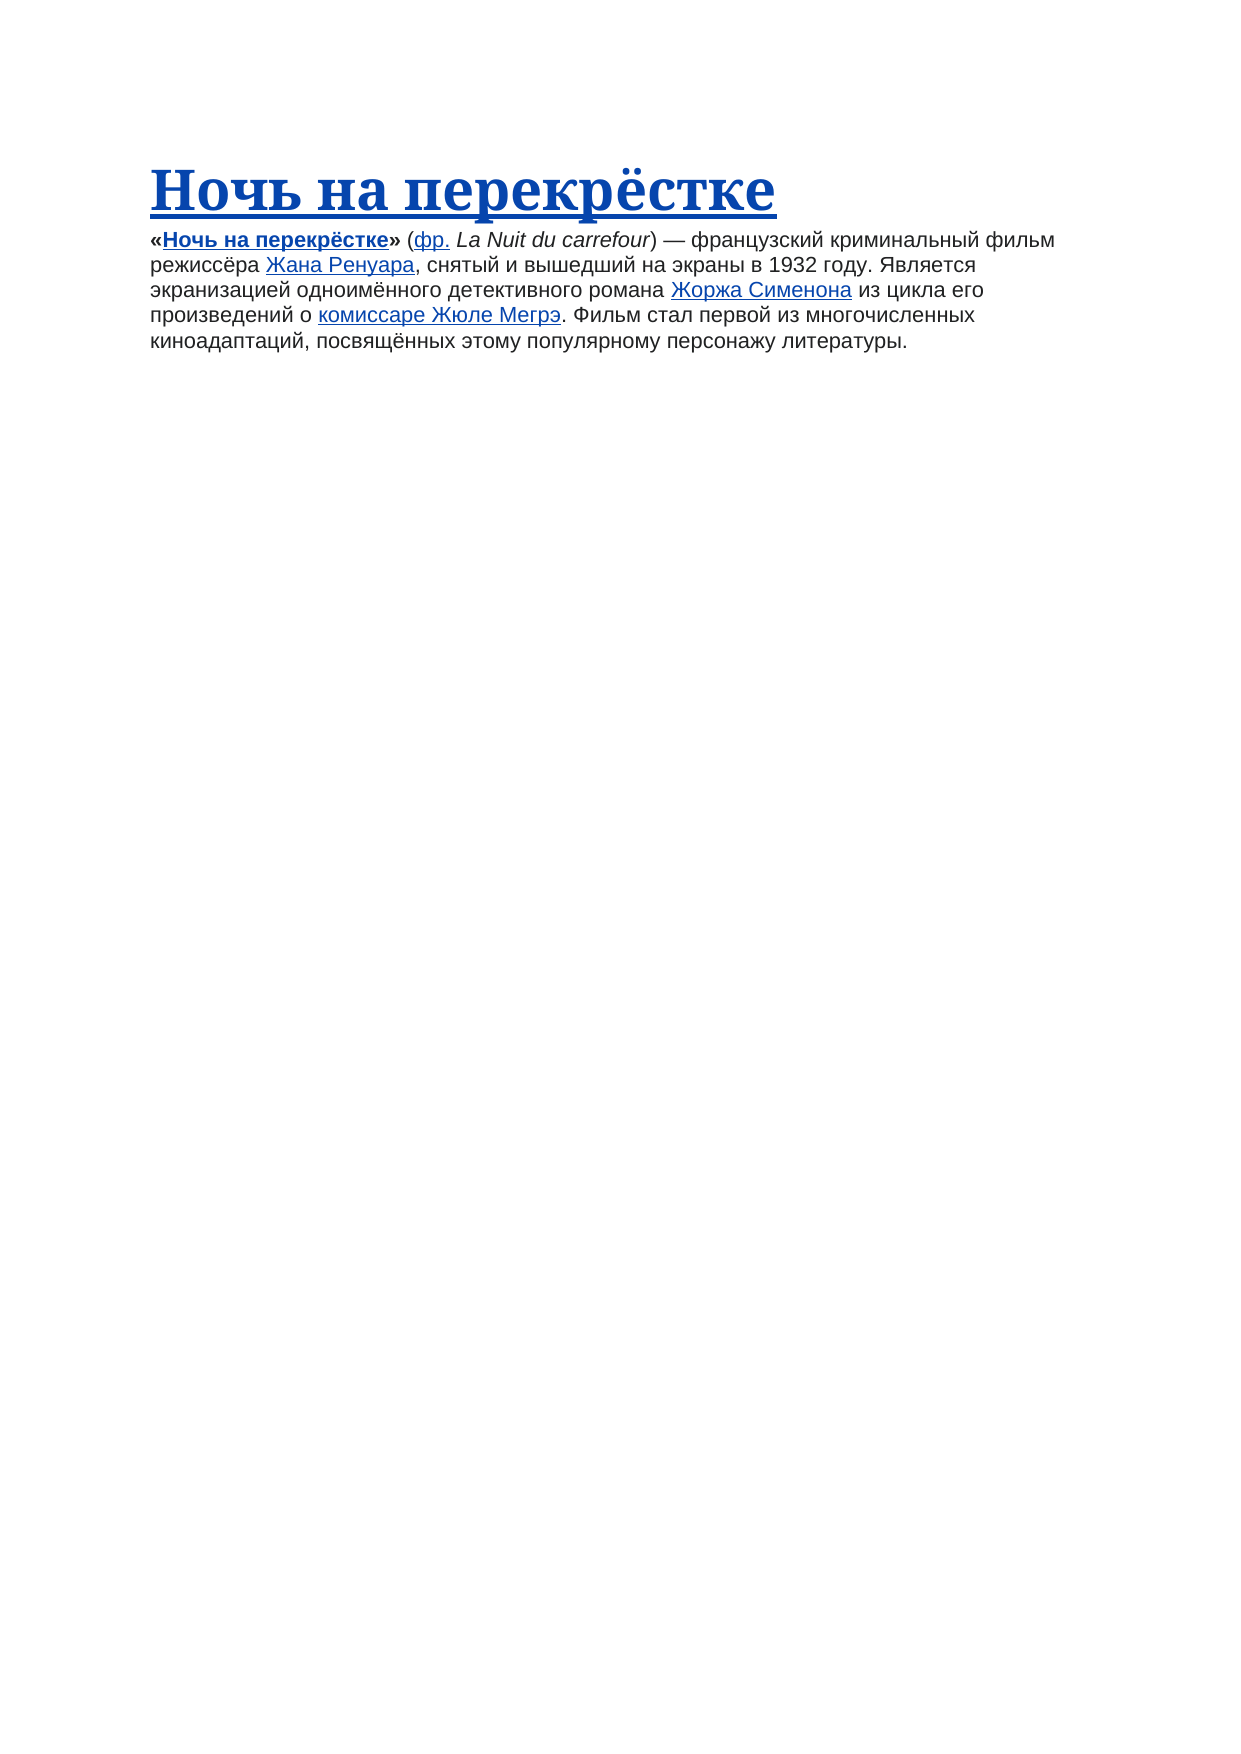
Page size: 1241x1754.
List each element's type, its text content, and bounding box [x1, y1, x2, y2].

text «Ночь на перекрёстке» (фр. La Nuit du carrefour) — французский криминальный фильм режиссёра Жана Ренуара, снятый и вышедший на экраны в 1932 году. Является экранизацией одноимённого детективного романа Жоржа Сименона из цикла его произведений о комиссаре Жюле Мегрэ. Фильм стал первой из многочисленных киноадаптаций, посвящённых этому популярному персонажу литературы. [150, 227, 1090, 353]
subtitle Ночь на перекрёстке [150, 150, 1090, 227]
